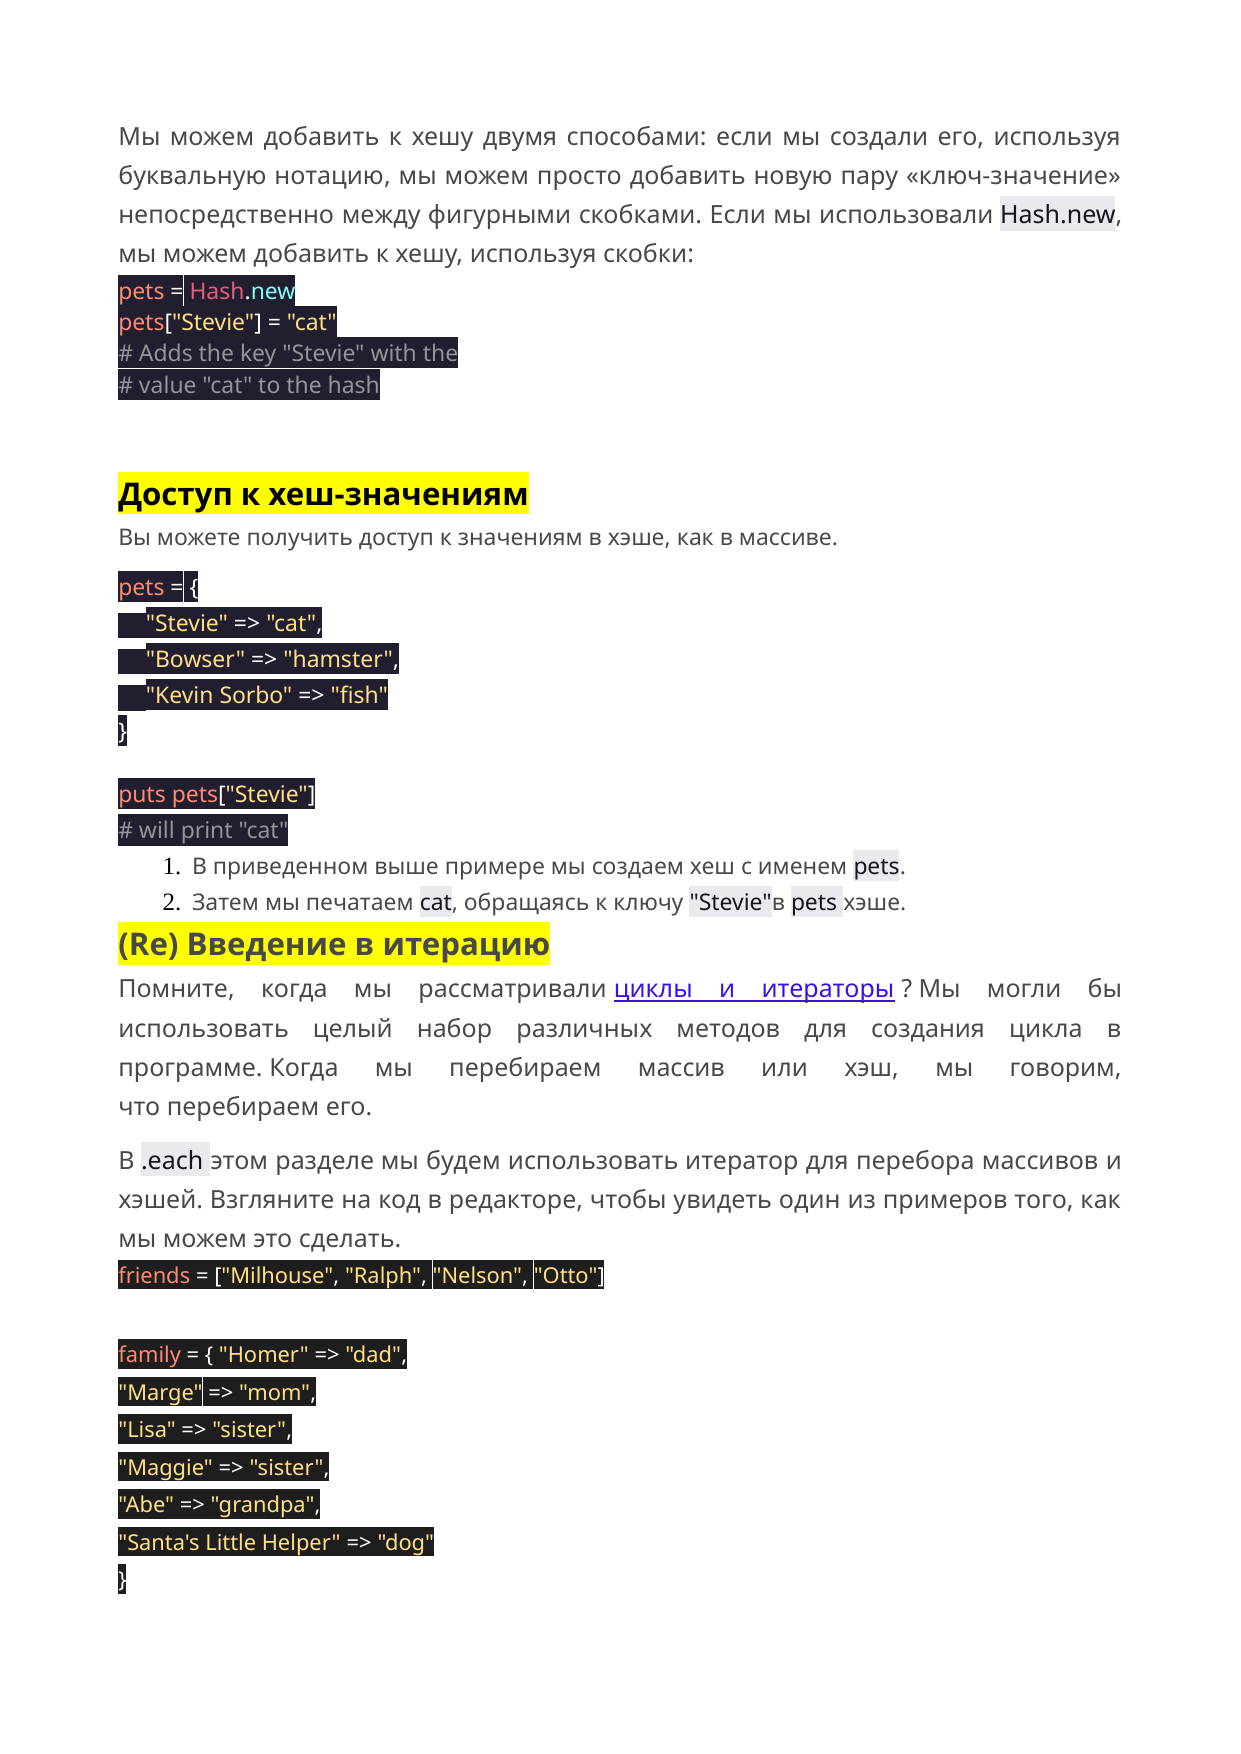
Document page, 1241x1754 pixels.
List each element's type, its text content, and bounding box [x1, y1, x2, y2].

text "Maggie" => "sister", [118, 1444, 1122, 1481]
text Помните, когда мы рассматривали циклы и итераторы ? Мы могли бы использовать целый набор различных методов для создания цикла в программе. Когда мы перебираем массив или хэш, мы говорим, что перебираем его. [118, 971, 1122, 1123]
text "Marge" => "mom", [118, 1369, 1122, 1406]
list Затем мы печатаем cat, обращаясь к ключу "Stevie"в pets хэше. [162, 886, 1122, 917]
text "Kevin Sorbo" => "fish" [118, 679, 1122, 711]
list В приведенном выше примере мы создаем хеш с именем pets. [162, 850, 1122, 881]
text # will print "cat" [118, 814, 1122, 846]
text } [118, 1556, 1122, 1594]
text (Re) Введение в итерацию [118, 922, 1122, 965]
text # value "cat" to the hash [118, 368, 1122, 400]
text "Bowser" => "hamster", [118, 643, 1122, 674]
text family = { "Homer" => "dad", [118, 1331, 1122, 1369]
text Вы можете получить доступ к значениям в хэше, как в массиве. [118, 521, 1122, 552]
text "Abe" => "grandpa", [118, 1481, 1122, 1519]
text Доступ к хеш-значениям [118, 472, 1122, 514]
text Мы можем добавить к хешу двумя способами: если мы создали его, используя буквальную нотацию, мы можем просто добавить новую пару «ключ-значение» непосредственно между фигурными скобками. Если мы использовали Hash.new, мы можем добавить к хешу, используя скобки: [118, 118, 1122, 270]
text pets = Hash.new [118, 275, 1122, 306]
text friends = ["Milhouse", "Ralph", "Nelson", "Otto"] [118, 1260, 1122, 1289]
text pets["Stevie"] = "cat" [118, 306, 1122, 337]
text В .each этом разделе мы будем использовать итератор для перебора массивов и хэшей. Взгляните на код в редакторе, чтобы увидеть один из примеров того, как мы можем это сделать. [118, 1142, 1122, 1255]
text "Lisa" => "sister", [118, 1406, 1122, 1444]
text # Adds the key "Stevie" with the [118, 337, 1122, 368]
text } [118, 715, 1122, 746]
text "Stevie" => "cat", [118, 607, 1122, 638]
text puts pets["Stevie"] [118, 778, 1122, 809]
text pets = { [118, 571, 1122, 602]
text "Santa's Little Helper" => "dog" [118, 1519, 1122, 1556]
